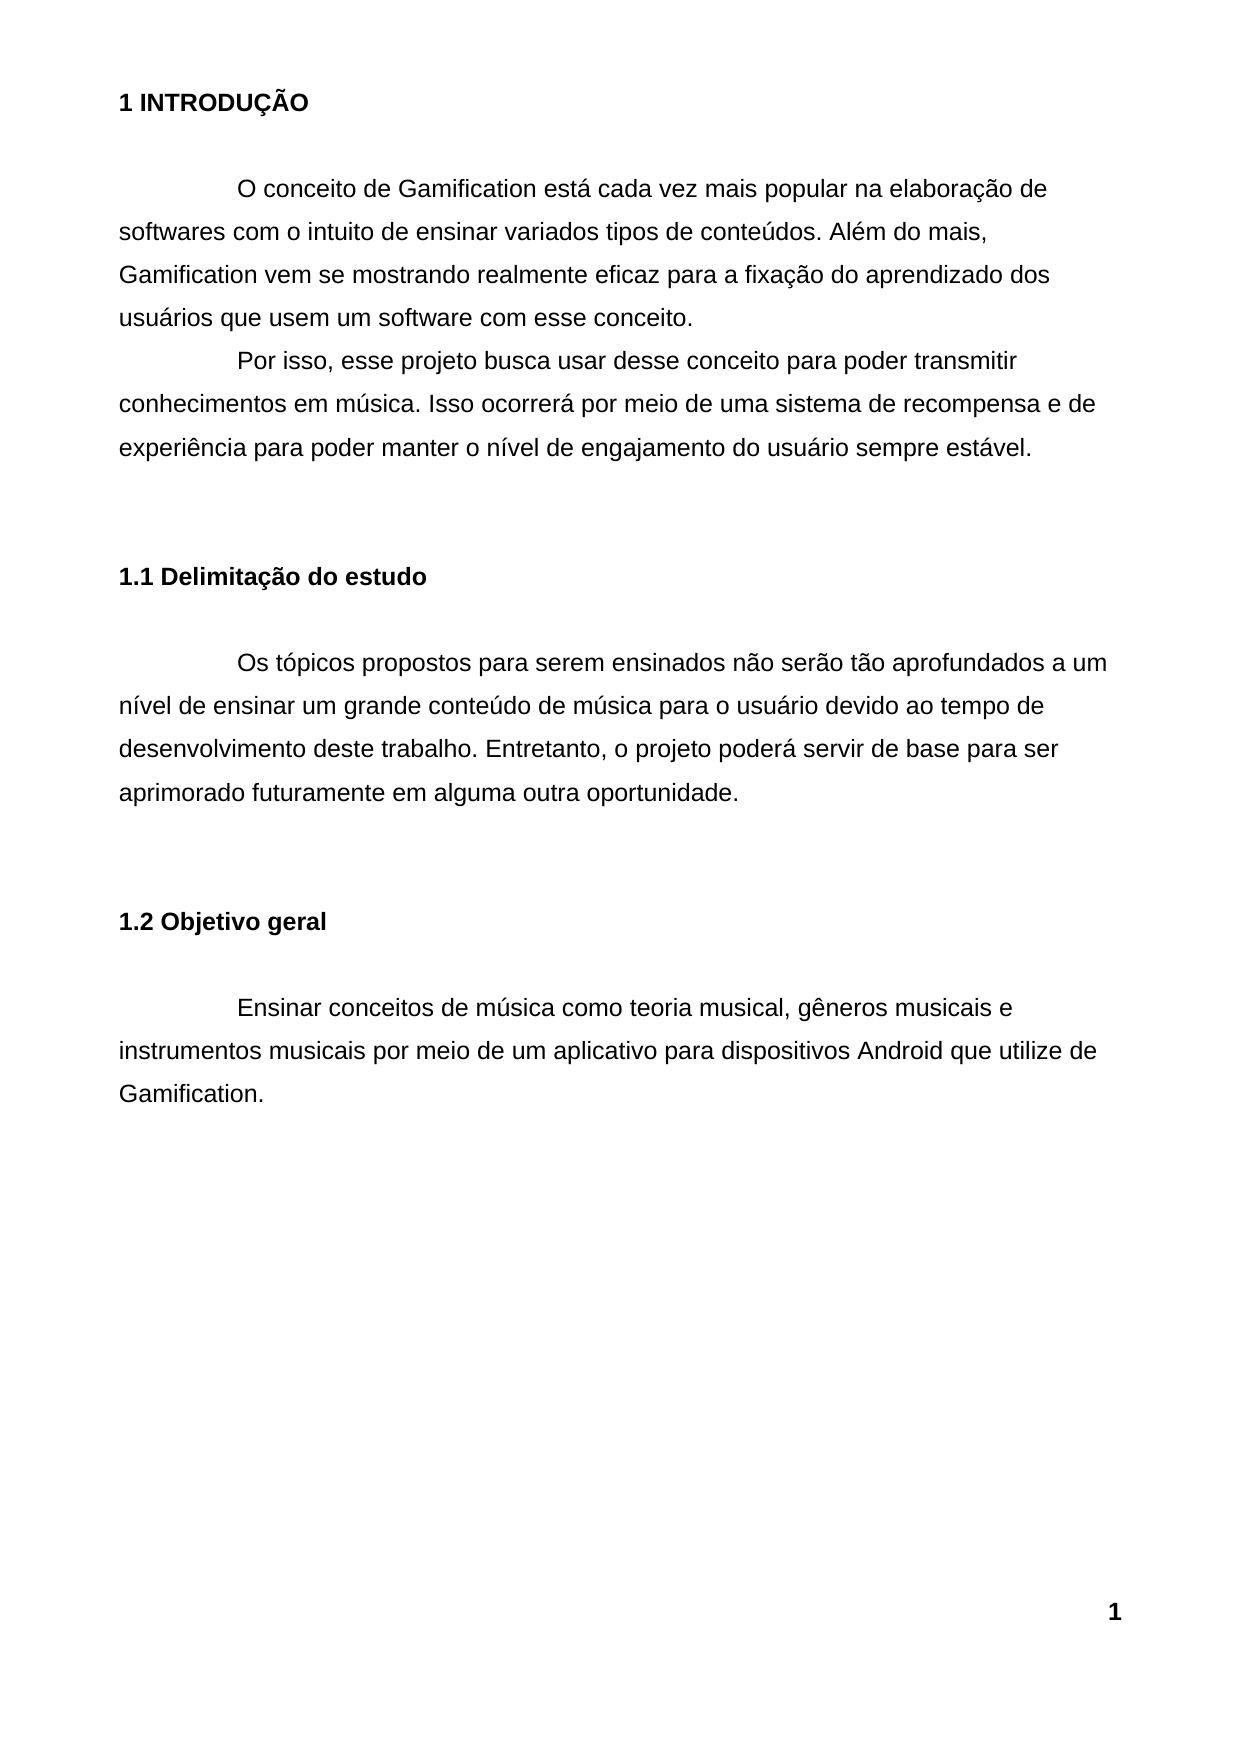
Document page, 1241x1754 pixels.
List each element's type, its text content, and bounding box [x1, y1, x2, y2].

text Por isso, esse projeto busca usar desse conceito para poder transmitir conhecimentos em música. Isso ocorrerá por meio de uma sistema de recompensa e de experiência para poder manter o nível de engajamento do usuário sempre estável. [119, 346, 1122, 461]
text O conceito de Gamification está cada vez mais popular na elaboração de softwares com o intuito de ensinar variados tipos de conteúdos. Além do mais, Gamification vem se mostrando realmente eficaz para a fixação do aprendizado dos usuários que usem um software com esse conceito. [119, 174, 1122, 332]
text 1.1 Delimitação do estudo [119, 562, 1122, 591]
text 1.2 Objetivo geral [119, 907, 1122, 936]
text Os tópicos propostos para serem ensinados não serão tão aprofundados a um nível de ensinar um grande conteúdo de música para o usuário devido ao tempo de desenvolvimento deste trabalho. Entretanto, o projeto poderá servir de base para ser aprimorado futuramente em alguma outra oportunidade. [119, 648, 1122, 806]
text 1 INTRODUÇÃO [119, 87, 1122, 116]
text Ensinar conceitos de música como teoria musical, gêneros musicais e instrumentos musicais por meio de um aplicativo para dispositivos Android que utilize de Gamification. [119, 993, 1122, 1108]
text 1 [119, 1597, 1122, 1626]
